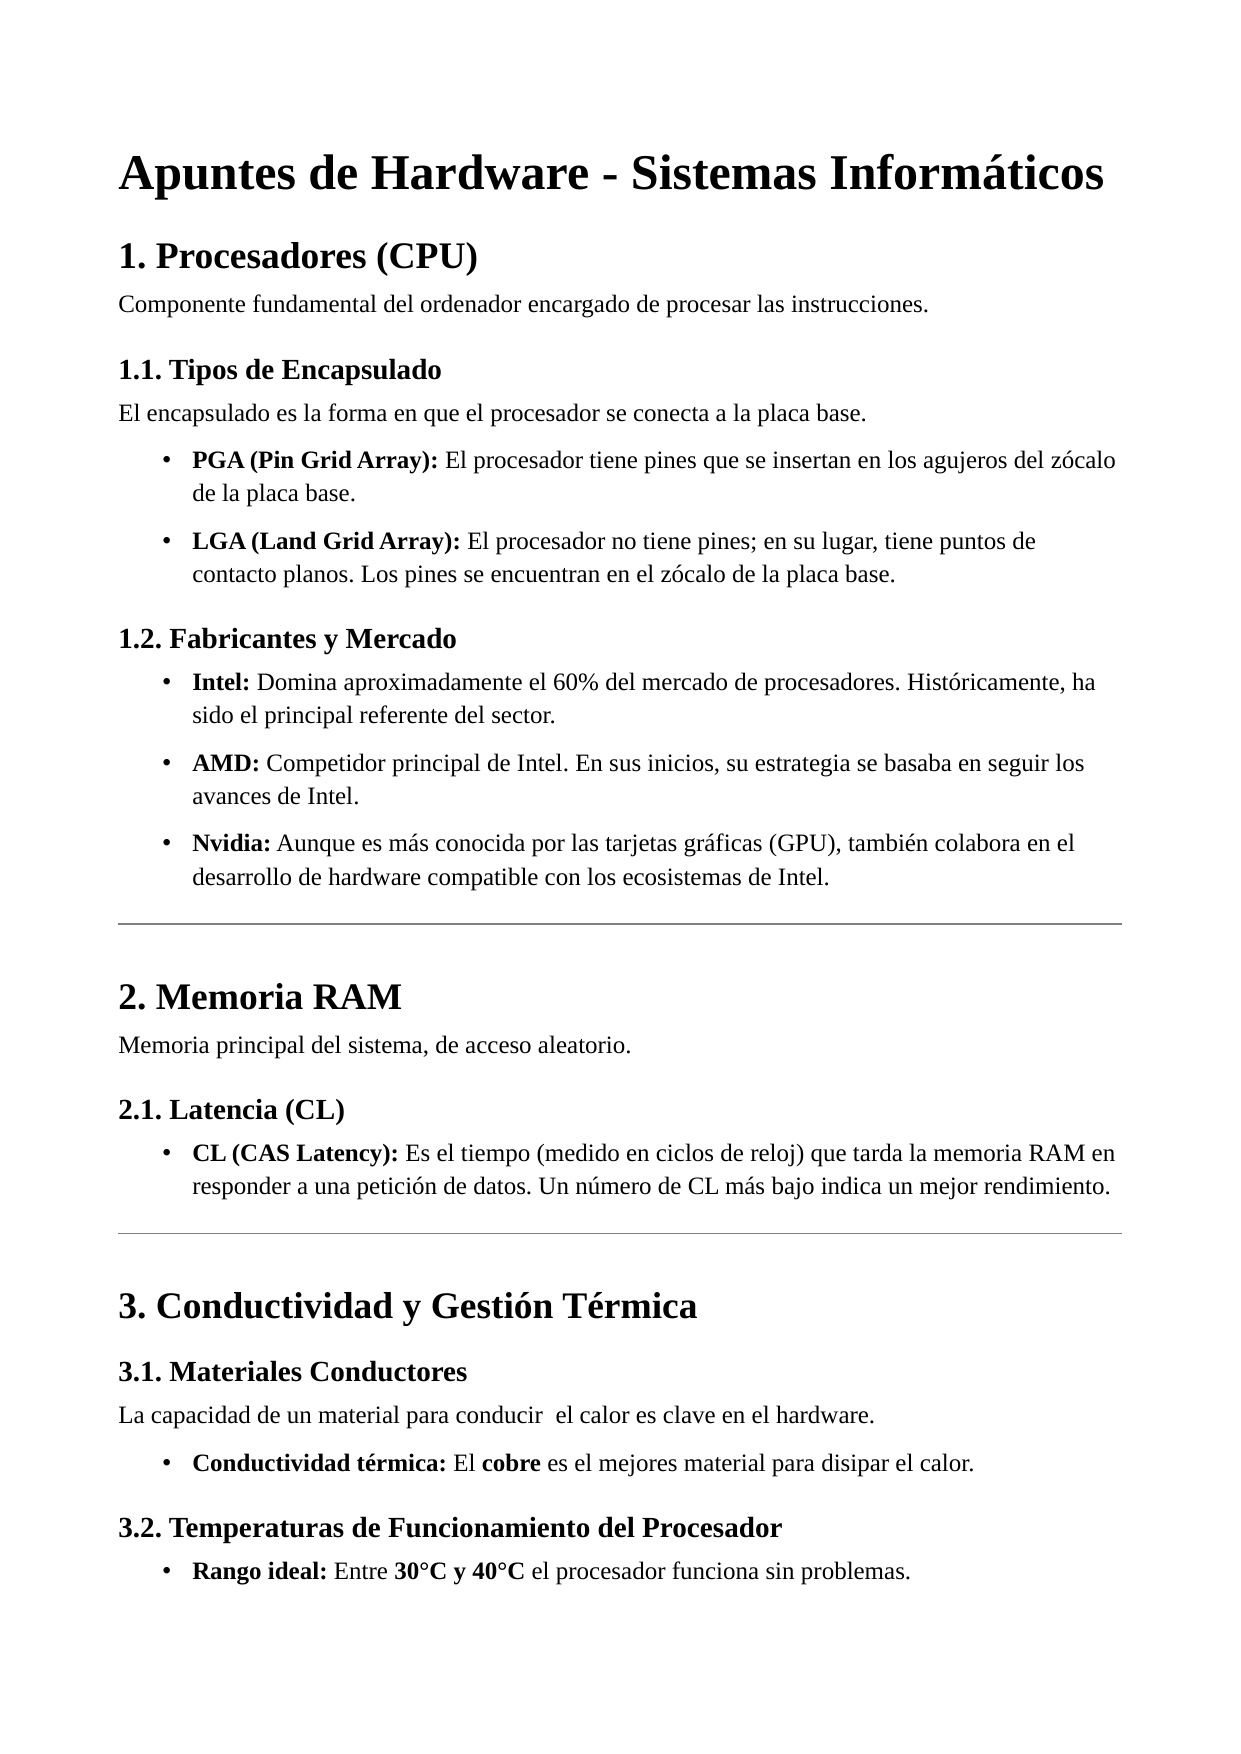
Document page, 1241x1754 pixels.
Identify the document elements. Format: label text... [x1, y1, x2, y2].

subtitle 2. Memoria RAM [118, 974, 1122, 1017]
subtitle Apuntes de Hardware - Sistemas Informáticos [118, 143, 1122, 201]
subtitle 2.1. Latencia (CL) [118, 1092, 1122, 1126]
text Componente fundamental del ordenador encargado de procesar las instrucciones. [118, 289, 1122, 318]
text Memoria principal del sistema, de acceso aleatorio. [118, 1030, 1122, 1059]
list Nvidia: Aunque es más conocida por las tarjetas gráficas (GPU), también colabora en el desarrollo de hardware compatible con los ecosistemas de Intel. [162, 828, 1122, 890]
subtitle 1.2. Fabricantes y Mercado [118, 621, 1122, 655]
list CL (CAS Latency): Es el tiempo (medido en ciclos de reloj) que tarda la memoria RAM en responder a una petición de datos. Un número de CL más bajo indica un mejor rendimiento. [162, 1138, 1122, 1200]
list Intel: Domina aproximadamente el 60% del mercado de procesadores. Históricamente, ha sido el principal referente del sector. [162, 667, 1122, 729]
text El encapsulado es la forma en que el procesador se conecta a la placa base. [118, 398, 1122, 427]
list Conductividad térmica: El cobre es el mejores material para disipar el calor. [162, 1448, 1122, 1476]
subtitle 1.1. Tipos de Encapsulado [118, 352, 1122, 385]
list AMD: Competidor principal de Intel. En sus inicios, su estrategia se basaba en seguir los avances de Intel. [162, 748, 1122, 810]
list Rango ideal: Entre 30°C y 40°C el procesador funciona sin problemas. [162, 1556, 1122, 1585]
list PGA (Pin Grid Array): El procesador tiene pines que se insertan en los agujeros del zócalo de la placa base. [162, 445, 1122, 507]
subtitle 3.1. Materiales Conductores [118, 1354, 1122, 1388]
subtitle 1. Procesadores (CPU) [118, 234, 1122, 277]
subtitle 3. Conductividad y Gestión Térmica [118, 1284, 1122, 1327]
list LGA (Land Grid Array): El procesador no tiene pines; en su lugar, tiene puntos de contacto planos. Los pines se encuentran en el zócalo de la placa base. [162, 526, 1122, 588]
text La capacidad de un material para conducir el calor es clave en el hardware. [118, 1400, 1122, 1429]
subtitle 3.2. Temperaturas de Funcionamiento del Procesador [118, 1510, 1122, 1543]
